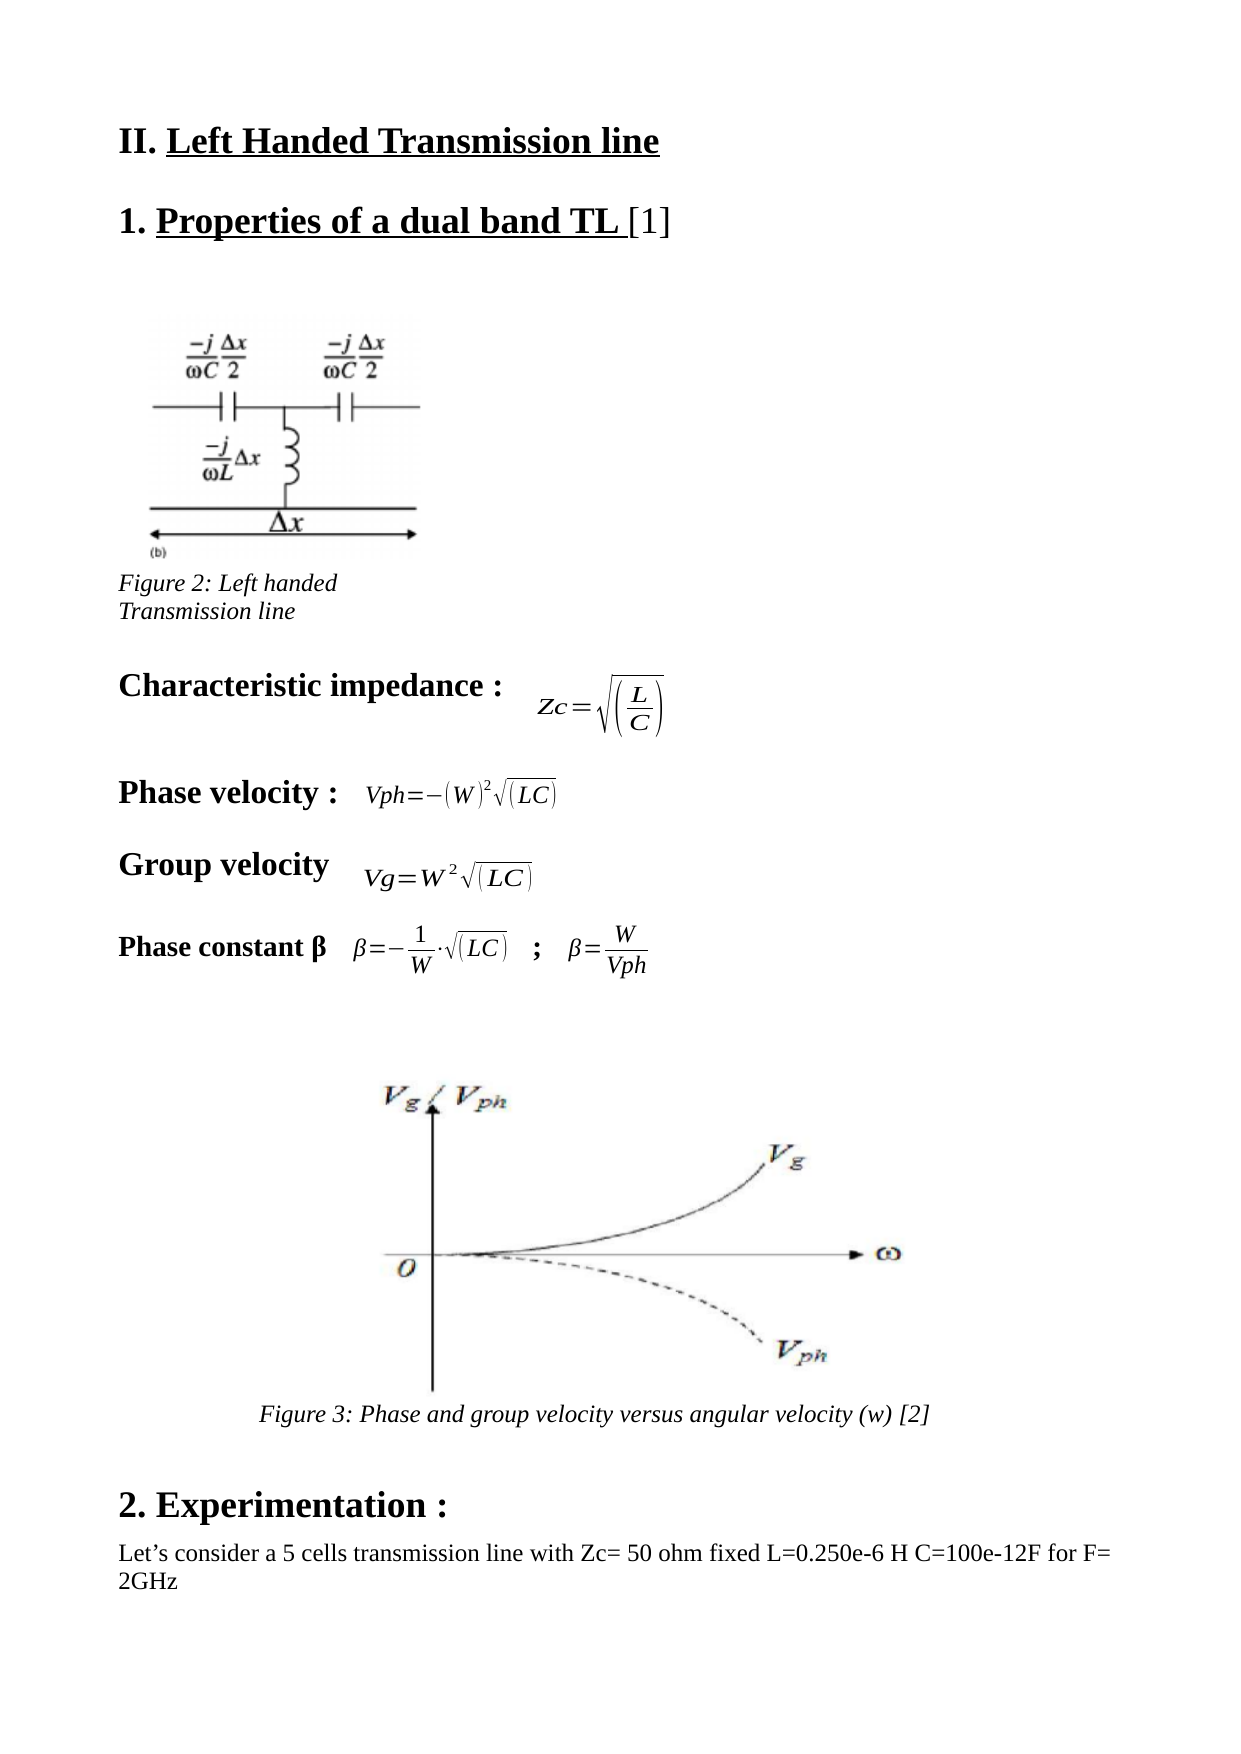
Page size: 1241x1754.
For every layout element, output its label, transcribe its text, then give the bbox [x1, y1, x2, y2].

text Let’s consider a 5 cells transmission line with Zc= 50 ohm fixed L=0.250e-6 H C=100e-12F for F= 2GHz [118, 1538, 1122, 1595]
text Figure 3: Phase and group velocity versus angular velocity (w) [2] [259, 1399, 981, 1428]
text Figure 2: Left handed Transmission line [118, 568, 457, 625]
subtitle II. Left Handed Transmission line [118, 118, 1122, 161]
subtitle Group velocity [118, 844, 1122, 893]
subtitle Characteristic impedance : [118, 665, 1122, 739]
subtitle Phase constant β ; [118, 920, 1122, 979]
subtitle Phase velocity : [118, 772, 1122, 810]
subtitle 1. Properties of a dual band TL [1] [118, 199, 1122, 242]
picture [258, 1051, 982, 1399]
subtitle 2. Experimentation : [118, 1482, 1122, 1525]
picture [118, 314, 458, 568]
